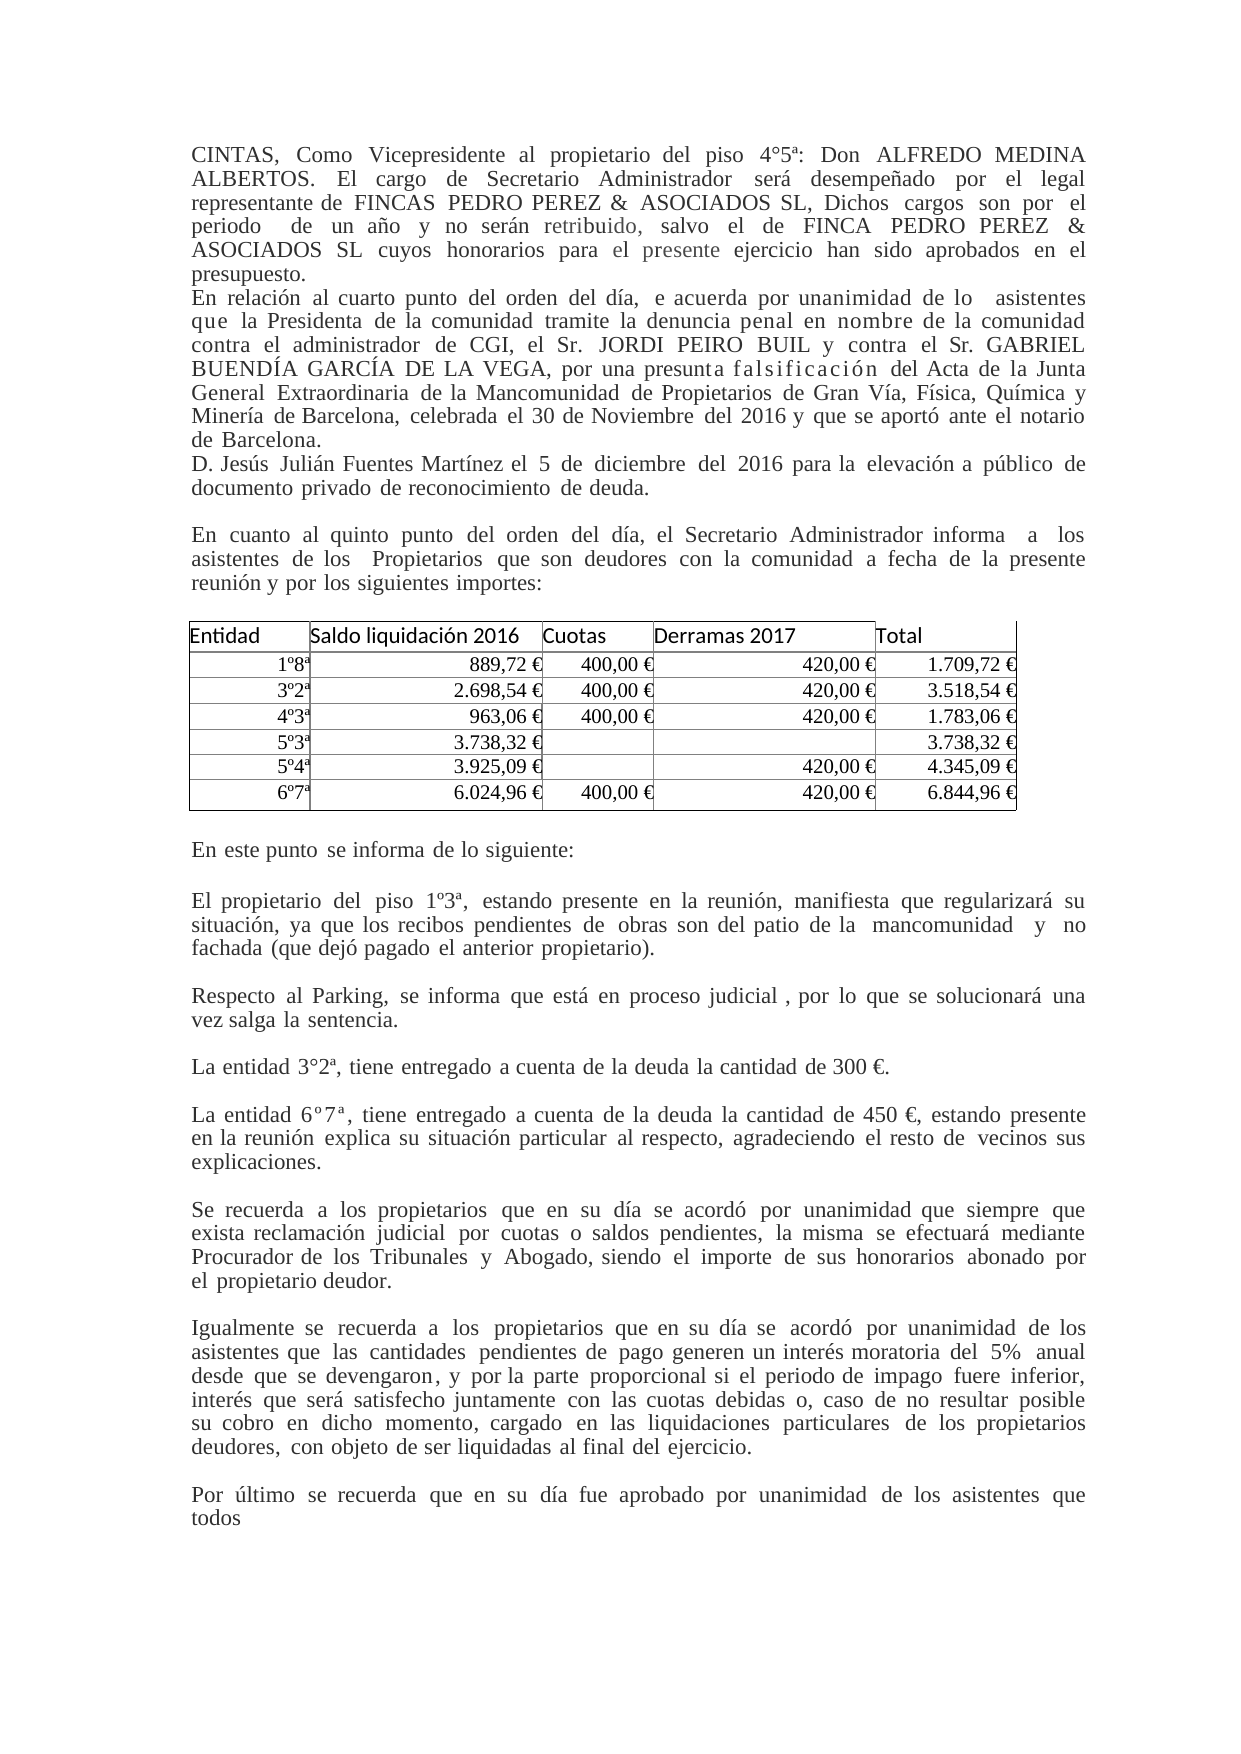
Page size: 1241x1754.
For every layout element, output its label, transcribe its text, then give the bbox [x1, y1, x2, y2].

table_cell 3.925,09 € [311, 755, 541, 779]
table_cell 4º3ª [190, 704, 309, 729]
text La entidad 6º7ª, tiene entregado a cuenta de la deuda la cantidad de 450 €, estando presente en la reunión explica su situación particular al respecto, agradeciendo el resto de vecinos sus explicaciones. [191, 1103, 1086, 1174]
table_cell [543, 755, 653, 779]
table_cell 6.844,96 € [876, 780, 1016, 810]
table_header Derramas 2017 [654, 622, 875, 651]
table_cell 1.709,72 € [876, 653, 1016, 677]
table_cell 400,00 € [543, 678, 653, 703]
table_cell 420,00 € [654, 780, 875, 810]
table_cell 3.738,32 € [876, 730, 1016, 753]
table_cell 3.738,32 € [311, 730, 541, 753]
text CINTAS, Como Vicepresidente al propietario del piso 4°5ª: Don ALFREDO MEDINA ALBERTOS. El cargo de Secretario Administrador será desempeñado por el legal representante de FINCAS PEDRO PEREZ & ASOCIADOS SL, Dichos cargos son por el periodo de un año y no serán retribuido, salvo el de FINCA PEDRO PEREZ & ASOCIADOS SL cuyos honorarios para el presente ejercicio han sido aprobados en el presupuesto. [191, 144, 1086, 286]
table_cell 3º2ª [190, 678, 309, 703]
text Igualmente se recuerda a los propietarios que en su día se acordó por unanimidad de los asistentes que las cantidades pendientes de pago generen un interés moratoria del 5% anual desde que se devengaron, y por la parte proporcional si el periodo de impago fuere inferior, interés que será satisfecho juntamente con las cuotas debidas o, caso de no resultar posible su cobro en dicho momento, cargado en las liquidaciones particulares de los propietarios deudores, con objeto de ser liquidadas al final del ejercicio. [191, 1317, 1086, 1459]
table_cell 400,00 € [543, 653, 653, 677]
text Se recuerda a los propietarios que en su día se acordó por unanimidad que siempre que exista reclamación judicial por cuotas o saldos pendientes, la misma se efectuará mediante Procurador de los Tribunales y Abogado, siendo el importe de sus honorarios abonado por el propietario deudor. [191, 1198, 1086, 1293]
table_cell 1º8ª [190, 653, 309, 677]
text En este punto se informa de lo siguiente: [191, 837, 1240, 863]
table_header Entidad [190, 622, 309, 651]
text En cuanto al quinto punto del orden del día, el Secretario Administrador informa a los asistentes de los Propietarios que son deudores con la comunidad a fecha de la presente reunión y por los siguientes importes: [191, 524, 1086, 595]
text La entidad 3°2ª, tiene entregado a cuenta de la deuda la cantidad de 300 €. [191, 1056, 1086, 1079]
table_header Total [876, 621, 1016, 651]
table_cell 889,72 € [311, 653, 542, 677]
table_cell 4.345,09 € [876, 755, 1016, 779]
table_cell 3.518,54 € [876, 678, 1016, 703]
text Por último se recuerda que en su día fue aprobado por unanimidad de los asistentes que todos [191, 1483, 1086, 1531]
table_cell [654, 730, 875, 753]
table_cell 5º3ª [190, 730, 309, 753]
table_cell 420,00 € [654, 653, 875, 677]
table_cell 1.783,06 € [876, 704, 1016, 729]
text En relación al cuarto punto del orden del día, e acuerda por unanimidad de lo asistentes que la Presidenta de la comunidad tramite la denuncia penal en nombre de la comunidad contra el administrador de CGI, el Sr. JORDI PEIRO BUIL y contra el Sr. GABRIEL BUENDÍA GARCÍA DE LA VEGA, por una presunta falsificación del Acta de la Junta General Extraordinaria de la Mancomunidad de Propietarios de Gran Vía, Física, Química y Minería de Barcelona, celebrada el 30 de Noviembre del 2016 y que se aportó ante el notario de Barcelona. [191, 286, 1086, 452]
table_cell 2.698,54 € [311, 678, 542, 703]
table_cell [543, 730, 653, 753]
table_cell 6.024,96 € [311, 780, 542, 810]
table_header Saldo liquidación 2016 [311, 622, 542, 651]
table_cell 400,00 € [543, 704, 653, 729]
table_cell 6º7ª [190, 780, 309, 810]
table_cell 400,00 € [543, 780, 653, 810]
table_cell 963,06 € [311, 704, 541, 729]
table_cell 5º4ª [190, 755, 309, 779]
list D. Jesús Julián Fuentes Martínez el 5 de diciembre del 2016 para la elevación a público de documento privado de reconocimiento de deuda. [191, 452, 1086, 500]
table_cell 420,00 € [654, 755, 875, 779]
table_cell 420,00 € [654, 678, 875, 703]
table_header Cuotas 2017 [543, 622, 653, 651]
text El propietario del piso 1º3ª, estando presente en la reunión, manifiesta que regularizará su situación, ya que los recibos pendientes de obras son del patio de la mancomunidad y no fachada (que dejó pagado el anterior propietario). [191, 889, 1086, 961]
text Respecto al Parking, se informa que está en proceso judicial , por lo que se solucionará una vez salga la sentencia. [191, 984, 1086, 1032]
table_cell 420,00 € [654, 704, 875, 729]
